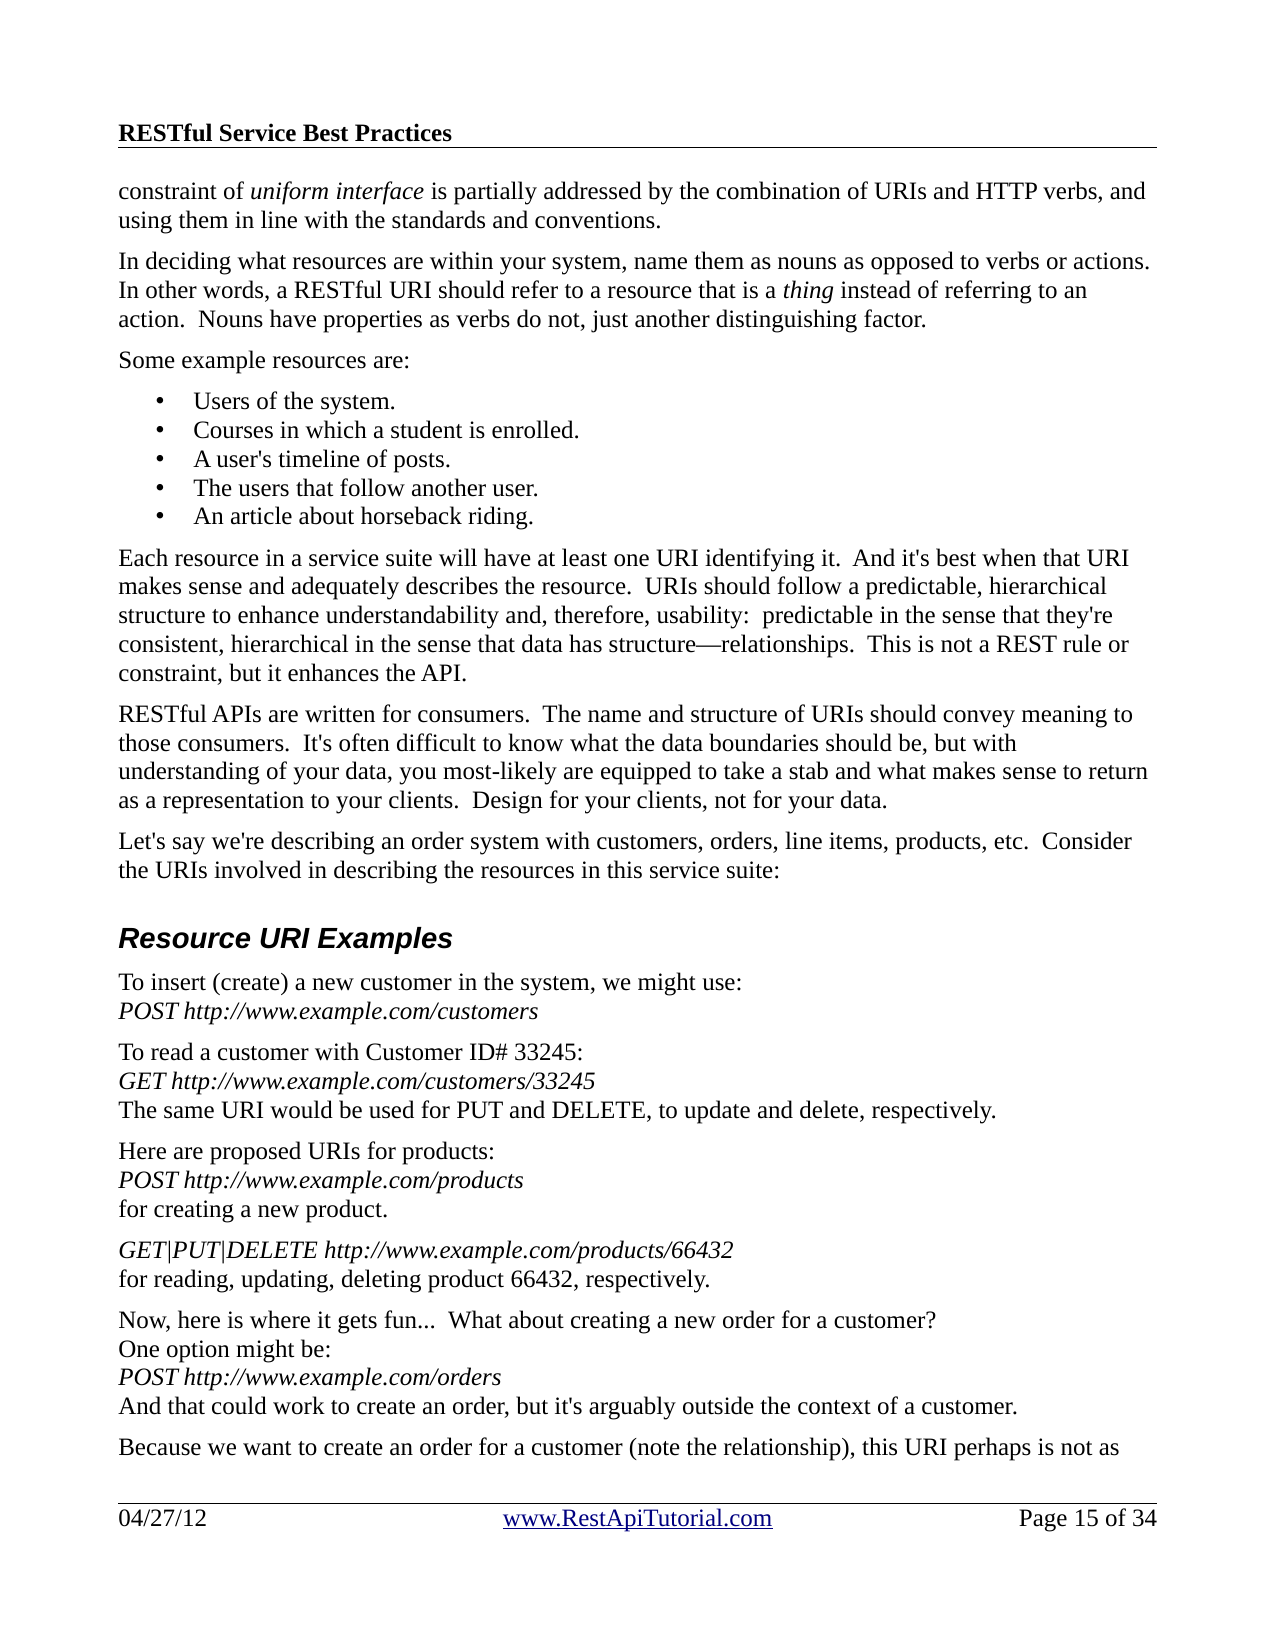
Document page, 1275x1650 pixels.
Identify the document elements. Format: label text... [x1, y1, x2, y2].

text GET http://www.example.com/customers/33245 [118, 1066, 1157, 1095]
text POST http://www.example.com/products [118, 1165, 1157, 1194]
text To insert (create) a new customer in the system, we might use: [118, 967, 1157, 996]
text for reading, updating, deleting product 66432, respectively. [118, 1264, 1157, 1292]
text Here are proposed URIs for products: [118, 1136, 1157, 1165]
list A user's timeline of posts. [156, 444, 1157, 473]
subtitle Resource URI Examples [118, 921, 1157, 955]
text In deciding what resources are within your system, name them as nouns as opposed to verbs or actions. In other words, a RESTful URI should refer to a resource that is a thing instead of referring to an action. Nouns have properties as verbs do not, just another distinguishing factor. [118, 246, 1157, 333]
text To read a customer with Customer ID# 33245: [118, 1037, 1157, 1066]
text for creating a new product. [118, 1194, 1157, 1222]
text GET|PUT|DELETE http://www.example.com/products/66432 [118, 1235, 1157, 1264]
text Because we want to create an order for a customer (note the relationship), this URI perhaps is not as [118, 1432, 1157, 1461]
list Users of the system. [156, 386, 1157, 415]
list The users that follow another user. [156, 473, 1157, 501]
text Each resource in a service suite will have at least one URI identifying it. And it's best when that URI makes sense and adequately describes the resource. URIs should follow a predictable, hierarchical structure to enhance understandability and, therefore, usability: predictable in the sense that they're consistent, hierarchical in the sense that data has structure—relationships. This is not a REST rule or constraint, but it enhances the API. [118, 543, 1157, 686]
text POST http://www.example.com/customers [118, 996, 1157, 1025]
text Let's say we're describing an order system with customers, orders, line items, products, etc. Consider the URIs involved in describing the resources in this service suite: [118, 826, 1157, 884]
text And that could work to create an order, but it's arguably outside the context of a customer. [118, 1391, 1157, 1420]
list An article about horseback riding. [156, 501, 1157, 530]
list Courses in which a student is enrolled. [156, 415, 1157, 444]
text constraint of uniform interface is partially addressed by the combination of URIs and HTTP verbs, and using them in line with the standards and conventions. [118, 176, 1157, 234]
text Some example resources are: [118, 345, 1157, 374]
text POST http://www.example.com/orders [118, 1362, 1157, 1391]
text Now, here is where it gets fun... What about creating a new order for a customer? [118, 1305, 1157, 1334]
text One option might be: [118, 1334, 1157, 1362]
text RESTful APIs are written for consumers. The name and structure of URIs should convey meaning to those consumers. It's often difficult to know what the data boundaries should be, but with understanding of your data, you most-likely are equipped to take a stab and what makes sense to return as a representation to your clients. Design for your clients, not for your data. [118, 699, 1157, 814]
text The same URI would be used for PUT and DELETE, to update and delete, respectively. [118, 1095, 1157, 1124]
